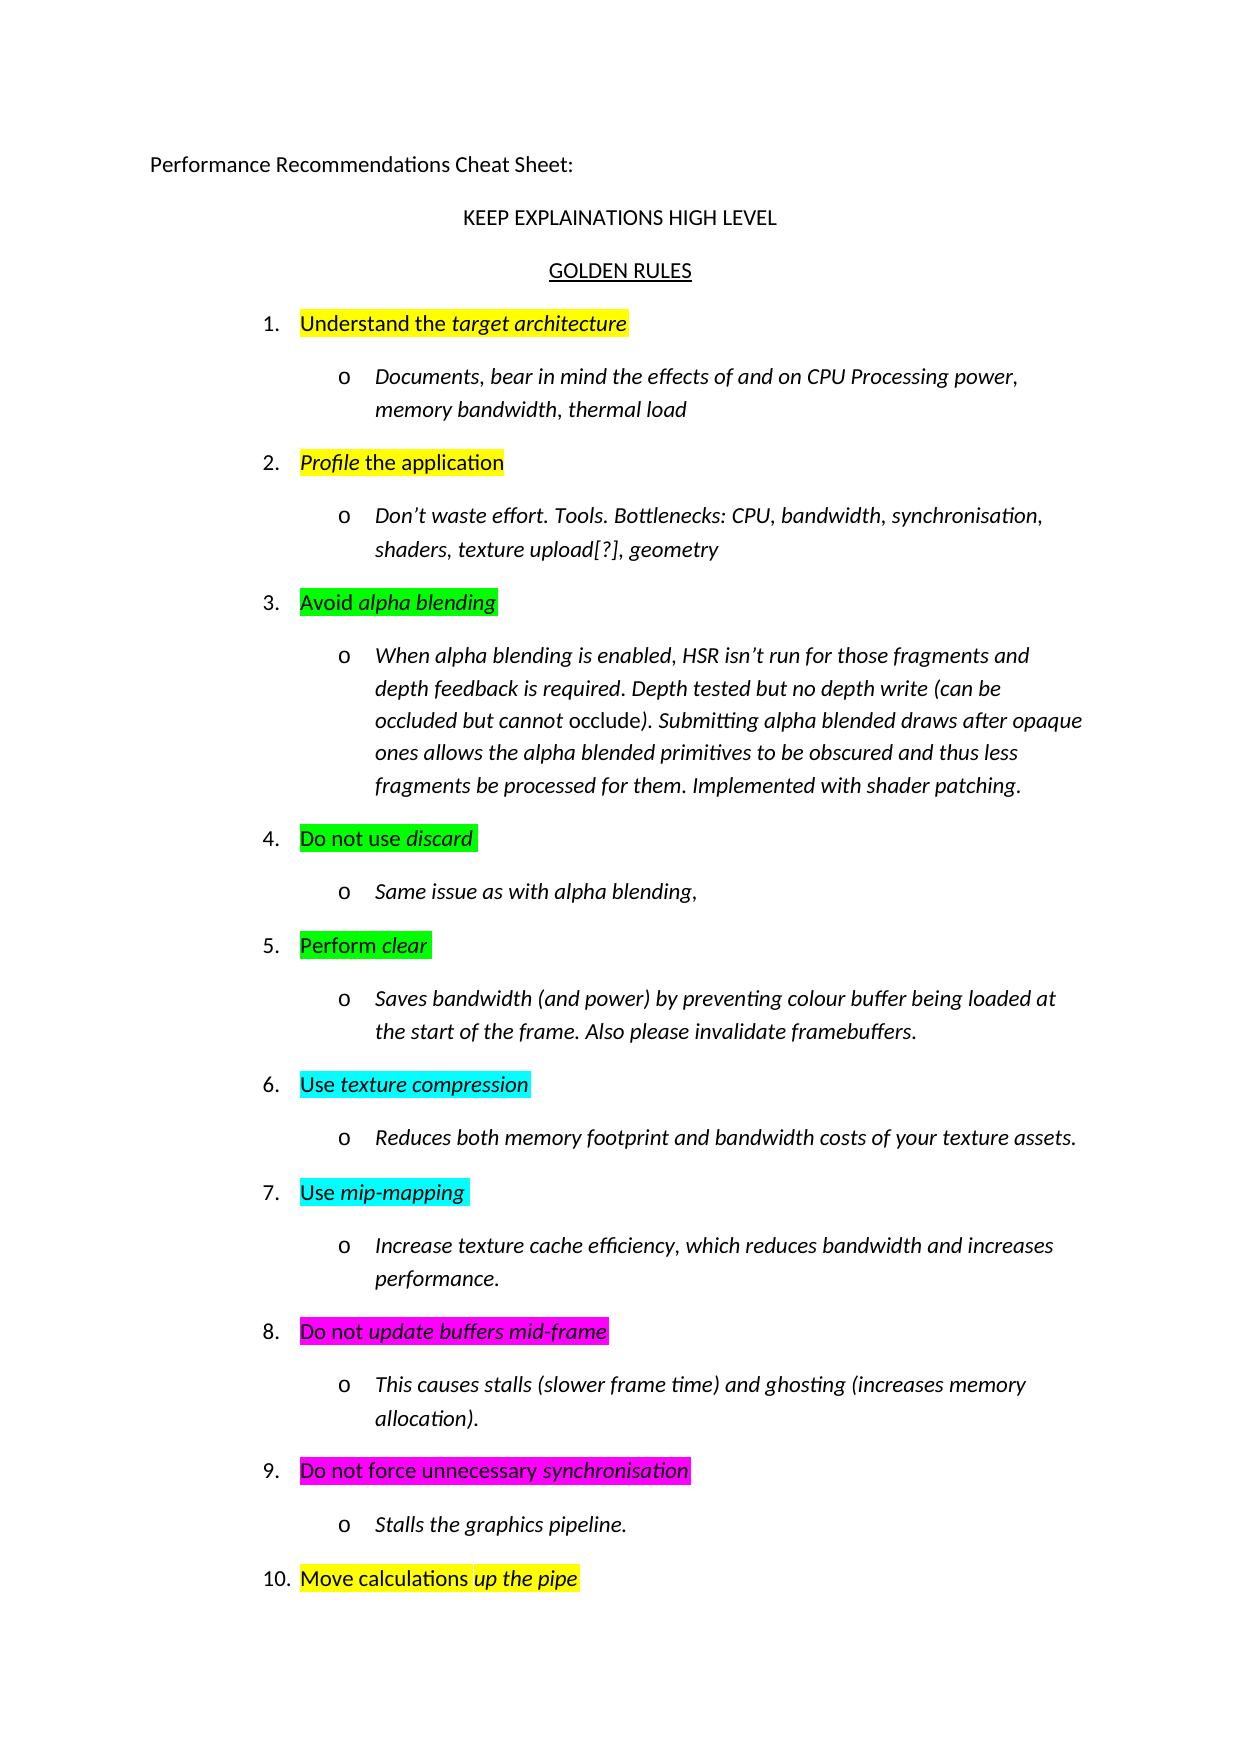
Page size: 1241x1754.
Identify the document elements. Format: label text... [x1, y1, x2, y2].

list Move calculations up the pipe [262, 1564, 1090, 1592]
list Stalls the graphics pipeline. [337, 1510, 1090, 1539]
text Performance Recommendations Cheat Sheet: [150, 150, 1090, 178]
list Documents, bear in mind the effects of and on CPU Processing power, memory bandwidth, thermal load [337, 362, 1090, 423]
list Increase texture cache efficiency, which reduces bandwidth and increases performance. [337, 1231, 1090, 1292]
list Avoid alpha blending [262, 588, 1090, 616]
list Use texture compression [262, 1071, 1090, 1098]
list When alpha blending is enabled, HSR isn’t run for those fragments and depth feedback is required. Depth tested but no depth write (can be occluded but cannot occlude). Submitting alpha blended draws after opaque ones allows the alpha blended primitives to be obscured and thus less fragments be processed for them. Implemented with shader patching. [337, 641, 1090, 799]
list Perform clear [262, 931, 1090, 959]
text KEEP EXPLAINATIONS HIGH LEVEL [150, 203, 1090, 231]
list Do not force unnecessary synchronisation [262, 1457, 1090, 1485]
text GOLDEN RULES [150, 256, 1090, 284]
list Don’t waste effort. Tools. Bottlenecks: CPU, bandwidth, synchronisation, shaders, texture upload[?], geometry [337, 501, 1090, 563]
list Reduces both memory footprint and bandwidth costs of your texture assets. [337, 1123, 1090, 1153]
list Do not update buffers mid-frame [262, 1317, 1090, 1345]
list Use mip-mapping [262, 1178, 1090, 1206]
list Saves bandwidth (and power) by preventing colour buffer being loaded at the start of the frame. Also please invalidate framebuffers. [337, 984, 1090, 1046]
list This causes stalls (slower frame time) and ghosting (increases memory allocation). [337, 1370, 1090, 1432]
list Understand the target architecture [262, 309, 1090, 337]
list Do not use discard [262, 824, 1090, 852]
list Same issue as with alpha blending, [337, 877, 1090, 906]
list Profile the application [262, 448, 1090, 476]
